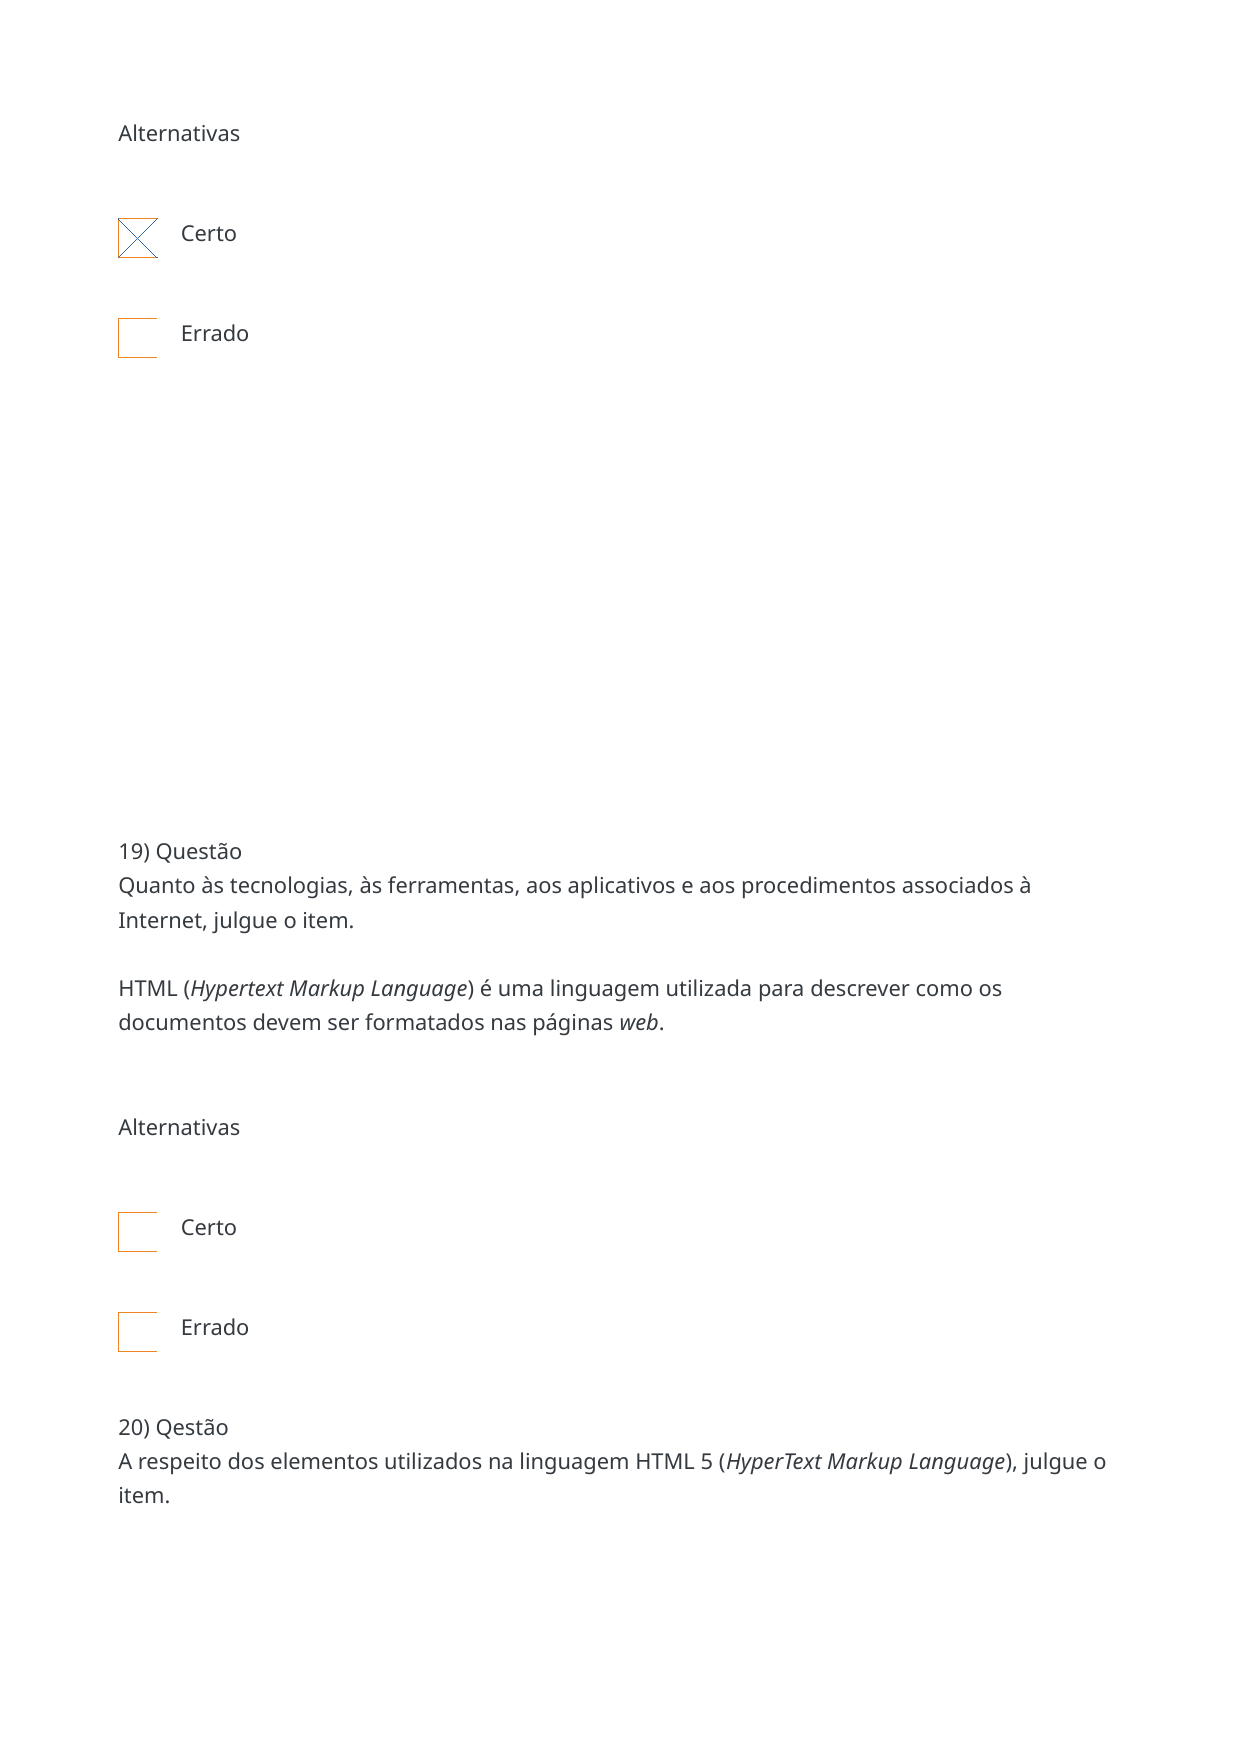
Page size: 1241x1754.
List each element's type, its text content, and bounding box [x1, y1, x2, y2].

text Certo [119, 218, 1122, 257]
text Certo [119, 1212, 1122, 1251]
text Errado [119, 318, 1122, 357]
text Alternativas [118, 1112, 1122, 1141]
text 19) Questão Quanto às tecnologias, às ferramentas, aos aplicativos e aos procedimentos associados à Internet, julgue o item. HTML (Hypertext Markup Language) é uma linguagem utilizada para descrever como os documentos devem ser formatados nas páginas web. [118, 836, 1122, 1037]
text Errado [119, 1312, 1122, 1351]
text Alternativas [118, 118, 1122, 148]
text 20) Qestão A respeito dos elementos utilizados na linguagem HTML 5 (HyperText Markup Language), julgue o item. [118, 1412, 1122, 1510]
